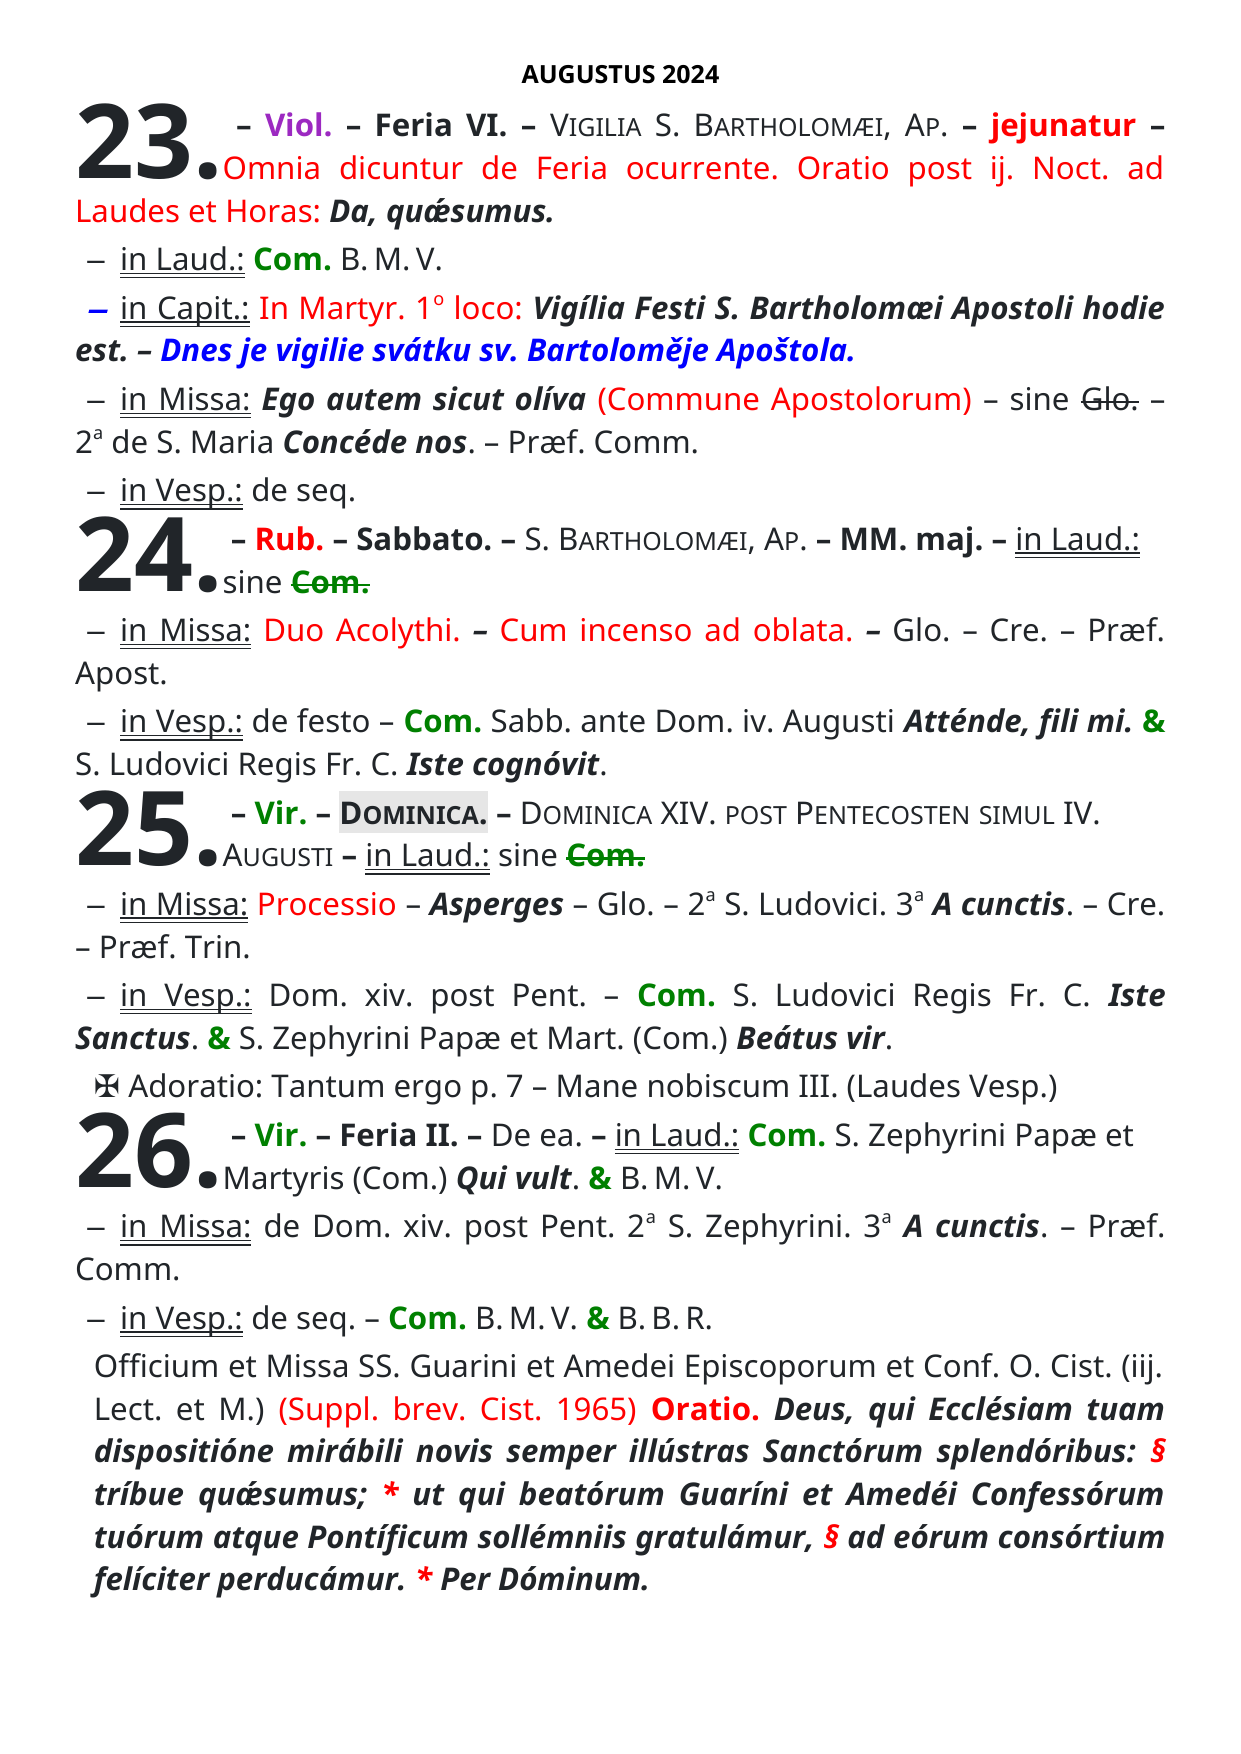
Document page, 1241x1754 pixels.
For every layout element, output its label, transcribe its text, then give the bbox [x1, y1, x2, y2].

list in Vesp.: de seq. [75, 468, 1166, 511]
list in Laud.: Com. B. M. V. [75, 237, 1166, 280]
text 24. – Rub. – Sabbato. – S. Bartholomæi, Ap. – MM. maj. – in Laud.: sine Com. [75, 517, 1166, 602]
list in Missa: de Dom. xiv. post Pent. 2a S. Zephyrini. 3a A cunctis. – Præf. Comm. [75, 1204, 1166, 1289]
list in Missa: Processio – Asperges – Glo. – 2a S. Ludovici. 3a A cunctis. – Cre. – Præf. Trin. [75, 882, 1166, 967]
text Officium et Missa SS. Guarini et Amedei Episcoporum et Conf. O. Cist. (iij. Lect. et M.) (Suppl. brev. Cist. 1965) Oratio. Deus, qui Ecclésiam tuam dispositióne mirábili novis semper illústras Sanctórum splendóribus: § tríbue quǽsumus; * ut qui beatórum Guaríni et Amedéi Confessórum tuórum atque Pontíficum sollémniis gratulámur, § ad eórum consórtium felíciter perducámur. * Per Dóminum. [94, 1344, 1166, 1600]
list in Vesp.: de festo – Com. Sabb. ante Dom. iv. Augusti Atténde, fili mi. & S. Ludovici Regis Fr. C. Iste cognóvit. [75, 699, 1166, 785]
list in Missa: Ego autem sicut olíva (Commune Apostolorum) – sine Glo. – 2a de S. Maria Concéde nos. – Præf. Comm. [75, 377, 1166, 462]
list in Vesp.: de seq. – Com. B. M. V. & B. B. R. [75, 1296, 1166, 1338]
list in Capit.: In Martyr. 1o loco: Vigília Festi S. Bartholomæi Apostoli hodie est. – Dnes je vigilie svátku sv. Bartoloměje Apoštola. [75, 286, 1166, 371]
text 23. – Viol. – Feria VI. – Vigilia S. Bartholomæi, Ap. – jejunatur – Omnia dicuntur de Feria ocurrente. Oratio post ij. Noct. ad Laudes et Horas: Da, quǽsumus. [75, 103, 1166, 231]
text 26. – Vir. – Feria II. – De ea. – in Laud.: Com. S. Zephyrini Papæ et Martyris (Com.) Qui vult. & B. M. V. [75, 1113, 1166, 1198]
text ✠ Adoratio: Tantum ergo p. 7 – Mane nobiscum III. (Laudes Vesp.) [94, 1064, 1166, 1107]
text 25. – Vir. – Dominica. – Dominica XIV. post Pentecosten simul IV. Augusti – in Laud.: sine Com. [75, 791, 1166, 876]
list in Vesp.: Dom. xiv. post Pent. – Com. S. Ludovici Regis Fr. C. Iste Sanctus. & S. Zephyrini Papæ et Mart. (Com.) Beátus vir. [75, 973, 1166, 1058]
list in Missa: Duo Acolythi. – Cum incenso ad oblata. – Glo. – Cre. – Præf. Apost. [75, 608, 1166, 693]
